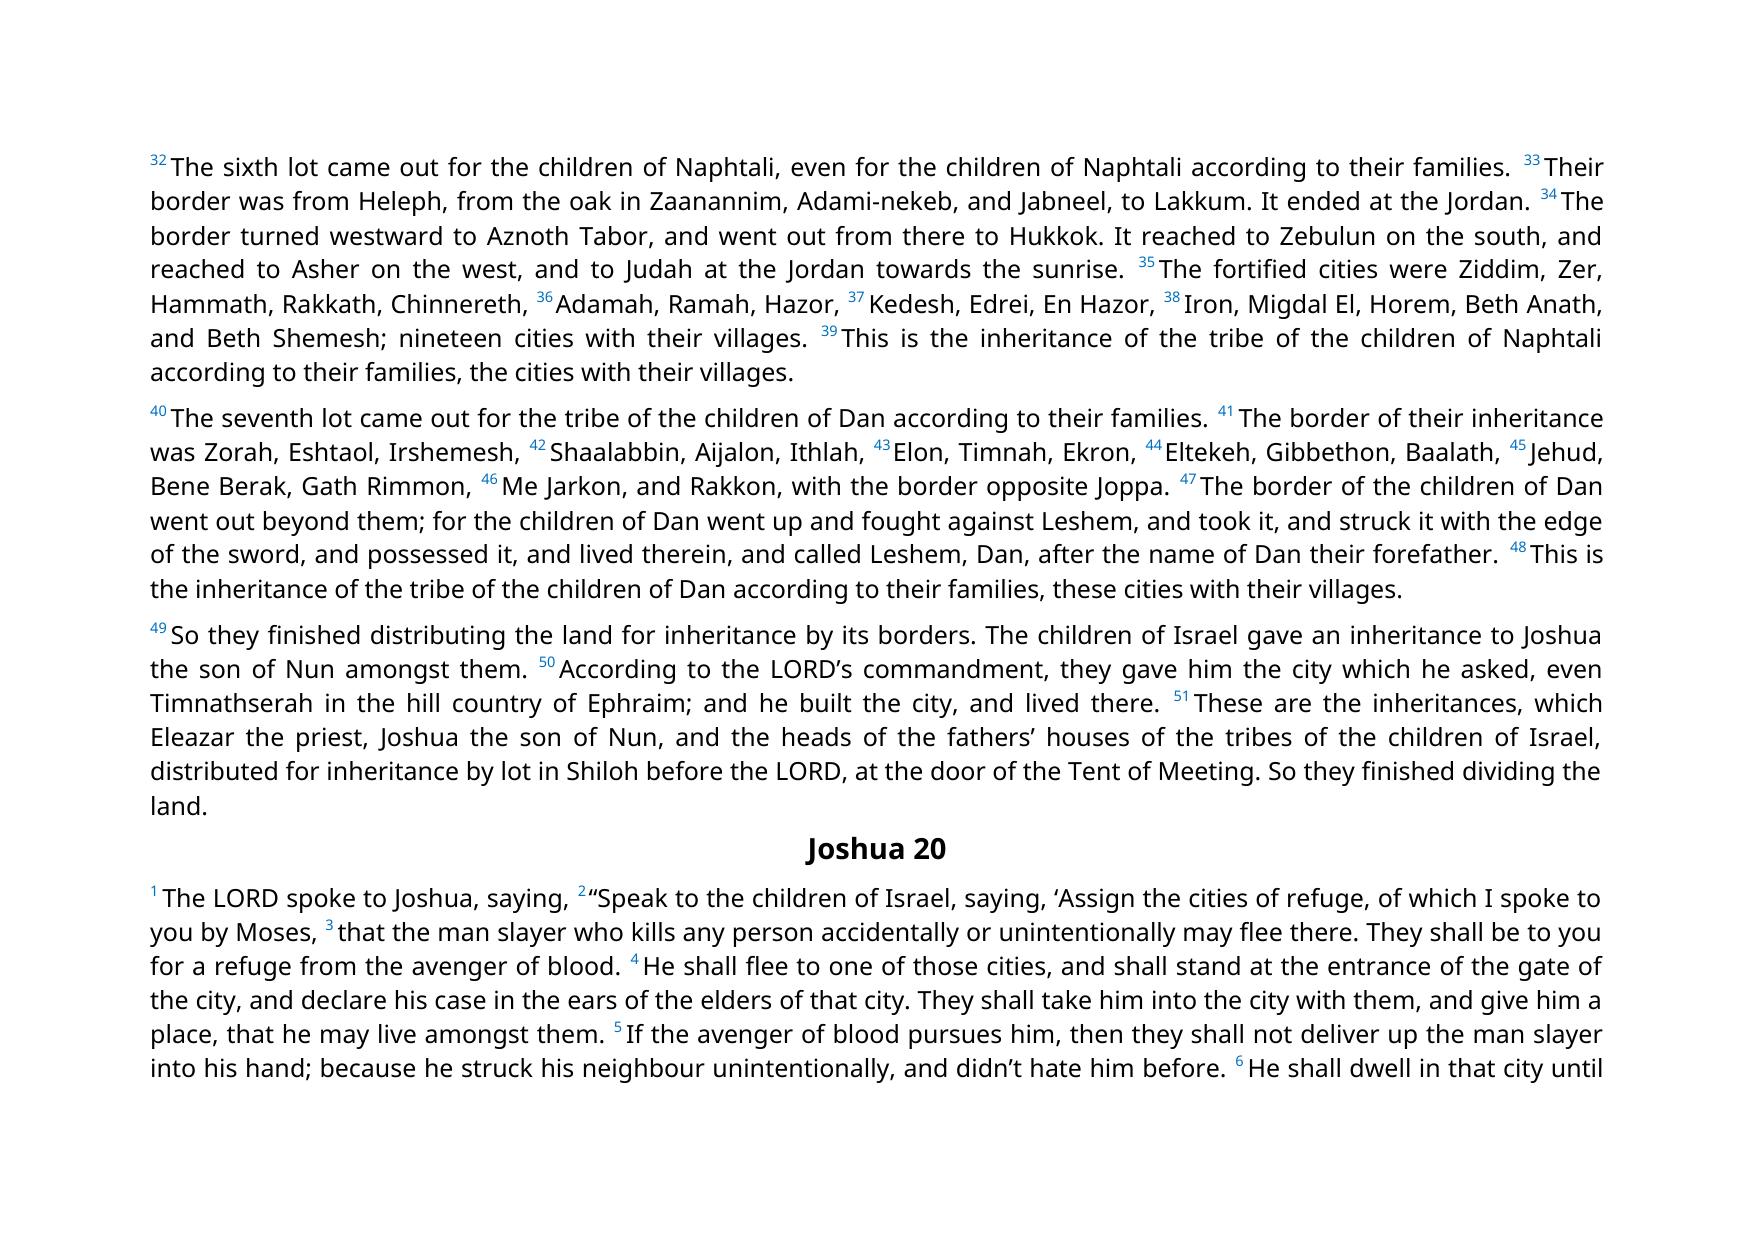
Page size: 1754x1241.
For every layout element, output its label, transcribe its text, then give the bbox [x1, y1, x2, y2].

text 40 The seventh lot came out for the tribe of the children of Dan according to their families. 41 The border of their inheritance was Zorah, Eshtaol, Irshemesh, 42 Shaalabbin, Aijalon, Ithlah, 43 Elon, Timnah, Ekron, 44 Eltekeh, Gibbethon, Baalath, 45 Jehud, Bene Berak, Gath Rimmon, 46 Me Jarkon, and Rakkon, with the border opposite Joppa. 47 The border of the children of Dan went out beyond them; for the children of Dan went up and fought against Leshem, and took it, and struck it with the edge of the sword, and possessed it, and lived therein, and called Leshem, Dan, after the name of Dan their forefather. 48 This is the inheritance of the tribe of the children of Dan according to their families, these cities with their villages. [150, 401, 1604, 605]
text Joshua 20 [150, 828, 1604, 868]
text 32 The sixth lot came out for the children of Naphtali, even for the children of Naphtali according to their families. 33 Their border was from Heleph, from the oak in Zaanannim, Adami-nekeb, and Jabneel, to Lakkum. It ended at the Jordan. 34 The border turned westward to Aznoth Tabor, and went out from there to Hukkok. It reached to Zebulun on the south, and reached to Asher on the west, and to Judah at the Jordan towards the sunrise. 35 The fortified cities were Ziddim, Zer, Hammath, Rakkath, Chinnereth, 36 Adamah, Ramah, Hazor, 37 Kedesh, Edrei, En Hazor, 38 Iron, Migdal El, Horem, Beth Anath, and Beth Shemesh; nineteen cities with their villages. 39 This is the inheritance of the tribe of the children of Naphtali according to their families, the cities with their villages. [150, 150, 1604, 388]
text 1 The LORD spoke to Joshua, saying, 2 “Speak to the children of Israel, saying, ‘Assign the cities of refuge, of which I spoke to you by Moses, 3 that the man slayer who kills any person accidentally or unintentionally may flee there. They shall be to you for a refuge from the avenger of blood. 4 He shall flee to one of those cities, and shall stand at the entrance of the gate of the city, and declare his case in the ears of the elders of that city. They shall take him into the city with them, and give him a place, that he may live amongst them. 5 If the avenger of blood pursues him, then they shall not deliver up the man slayer into his hand; because he struck his neighbour unintentionally, and didn’t hate him before. 6 He shall dwell in that city until [150, 881, 1604, 1085]
text 49 So they finished distributing the land for inheritance by its borders. The children of Israel gave an inheritance to Joshua the son of Nun amongst them. 50 According to the LORD’s commandment, they gave him the city which he asked, even Timnathserah in the hill country of Ephraim; and he built the city, and lived there. 51 These are the inheritances, which Eleazar the priest, Joshua the son of Nun, and the heads of the fathers’ houses of the tribes of the children of Israel, distributed for inheritance by lot in Shiloh before the LORD, at the door of the Tent of Meeting. So they finished dividing the land. [150, 618, 1604, 822]
